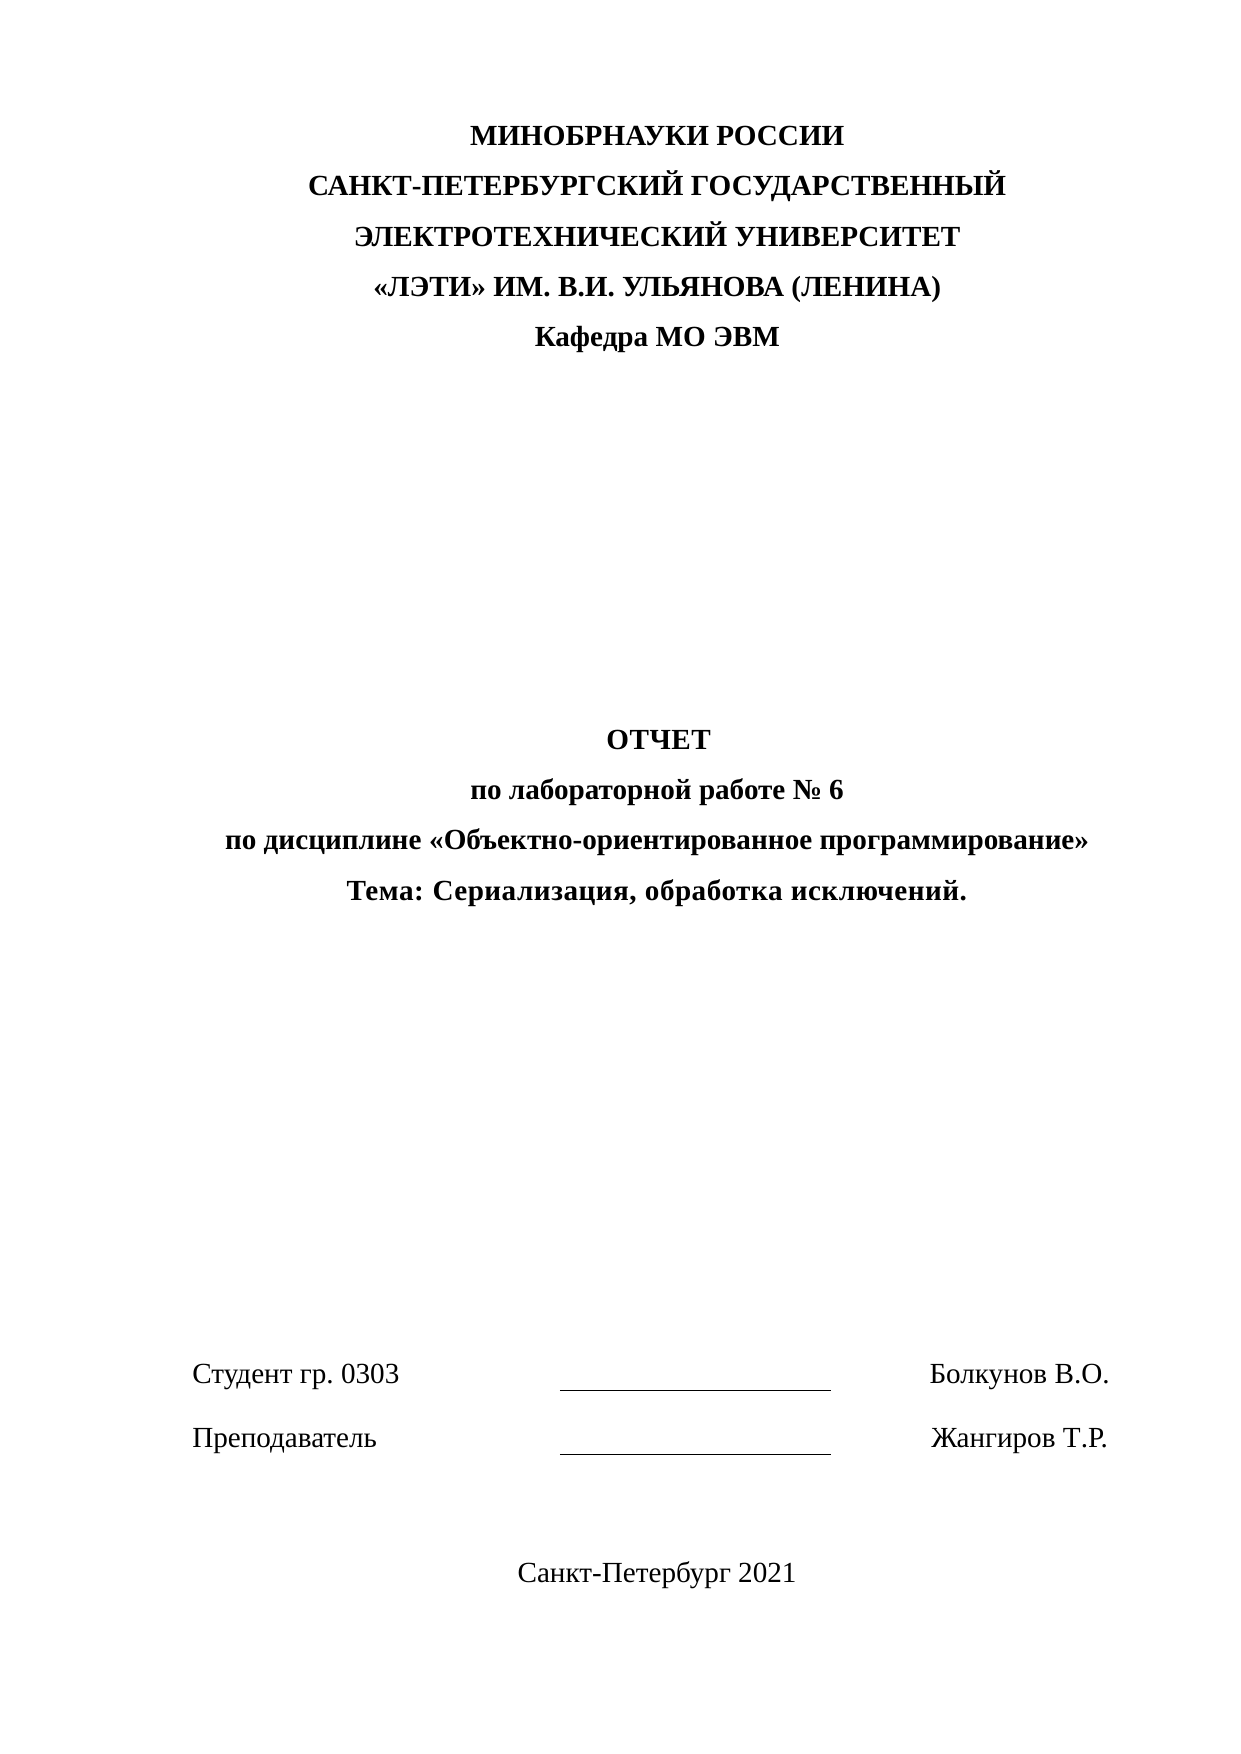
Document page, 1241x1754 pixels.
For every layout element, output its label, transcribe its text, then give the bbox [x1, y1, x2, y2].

text по лабораторной работе № 6 [118, 772, 1122, 806]
table_header Студент гр. 0303 [107, 1326, 560, 1389]
table_cell Преподаватель [107, 1390, 560, 1453]
text по дисциплине «Объектно-ориентированное программирование» [118, 822, 1122, 856]
text электротехнический университет [118, 219, 1122, 252]
text Кафедра МО ЭВМ [118, 319, 1122, 353]
table_cell Жангиров Т.Р. [831, 1390, 1133, 1453]
text Санкт-Петербург 2021 [118, 1555, 1122, 1589]
text Санкт-Петербургский государственный [118, 168, 1122, 202]
text МИНОБРНАУКИ РОССИИ [118, 118, 1122, 152]
text «ЛЭТИ» им. В.И. Ульянова (Ленина) [118, 269, 1122, 303]
table_header Болкунов В.О. [831, 1326, 1133, 1389]
table_header [560, 1326, 831, 1389]
text Тема: Сериализация, обработка исключений. [118, 873, 1122, 906]
table_cell [560, 1391, 831, 1453]
text отчет [118, 722, 1122, 755]
